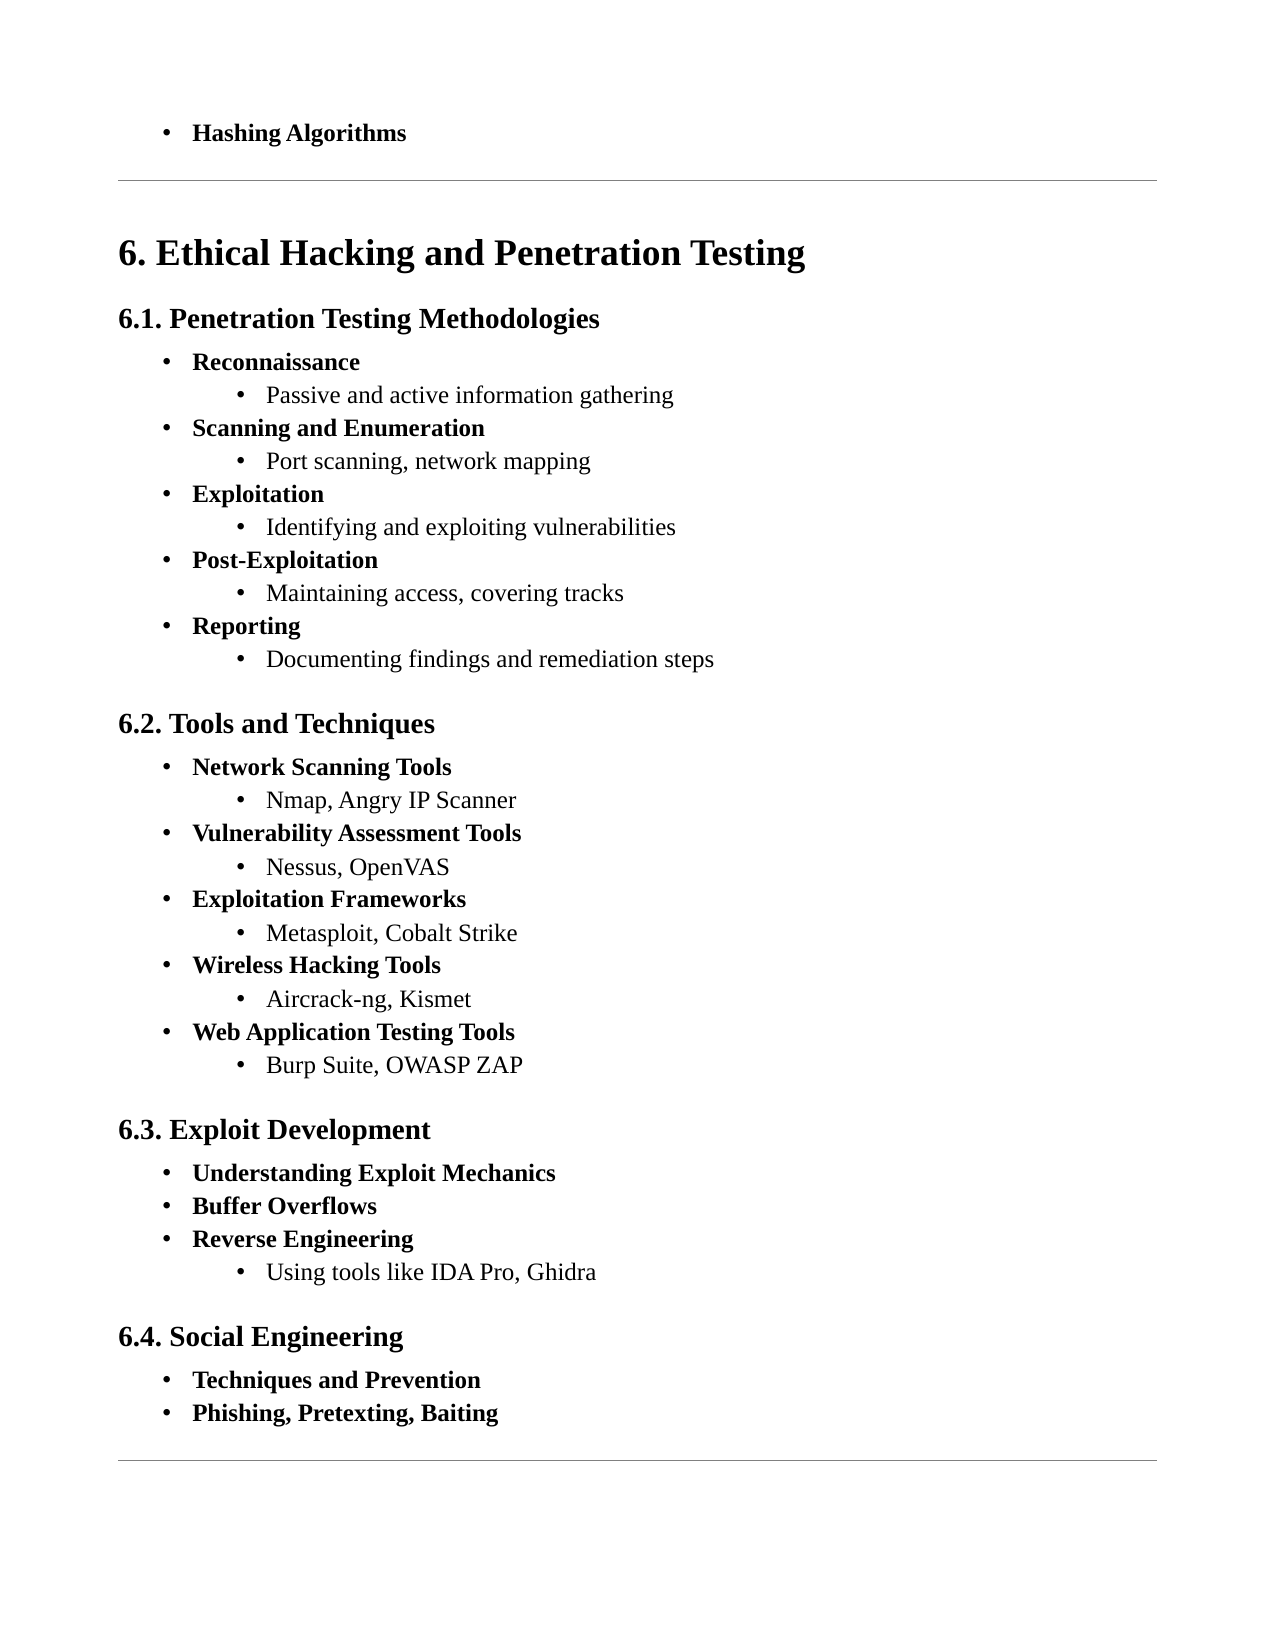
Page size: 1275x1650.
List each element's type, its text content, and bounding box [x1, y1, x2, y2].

list Documenting findings and remediation steps [236, 644, 1157, 673]
list Aircrack-ng, Kismet [236, 984, 1157, 1012]
list Phishing, Pretexting, Baiting [162, 1398, 1157, 1427]
list Reporting [162, 611, 1157, 640]
list Vulnerability Assessment Tools [162, 818, 1157, 847]
list Network Scanning Tools [162, 752, 1157, 781]
subtitle 6.4. Social Engineering [118, 1319, 1157, 1353]
subtitle 6.2. Tools and Techniques [118, 706, 1157, 740]
list Techniques and Prevention [162, 1365, 1157, 1394]
list Reverse Engineering [162, 1224, 1157, 1253]
list Identifying and exploiting vulnerabilities [236, 512, 1157, 541]
list Nessus, OpenVAS [236, 852, 1157, 880]
subtitle 6.3. Exploit Development [118, 1112, 1157, 1145]
list Exploitation Frameworks [162, 884, 1157, 913]
subtitle 6.1. Penetration Testing Methodologies [118, 301, 1157, 334]
subtitle 6. Ethical Hacking and Penetration Testing [118, 231, 1157, 274]
list Understanding Exploit Mechanics [162, 1158, 1157, 1187]
list Hashing Algorithms [162, 118, 1157, 147]
list Burp Suite, OWASP ZAP [236, 1050, 1157, 1078]
list Port scanning, network mapping [236, 446, 1157, 475]
list Web Application Testing Tools [162, 1017, 1157, 1045]
list Reconnaissance [162, 347, 1157, 376]
list Nmap, Angry IP Scanner [236, 786, 1157, 814]
list Scanning and Enumeration [162, 413, 1157, 442]
list Buffer Overflows [162, 1191, 1157, 1220]
list Exploitation [162, 479, 1157, 508]
list Wireless Hacking Tools [162, 951, 1157, 979]
list Passive and active information gathering [236, 380, 1157, 409]
list Using tools like IDA Pro, Ghidra [236, 1257, 1157, 1286]
list Metasploit, Cobalt Strike [236, 918, 1157, 946]
list Maintaining access, covering tracks [236, 578, 1157, 607]
list Post-Exploitation [162, 545, 1157, 574]
